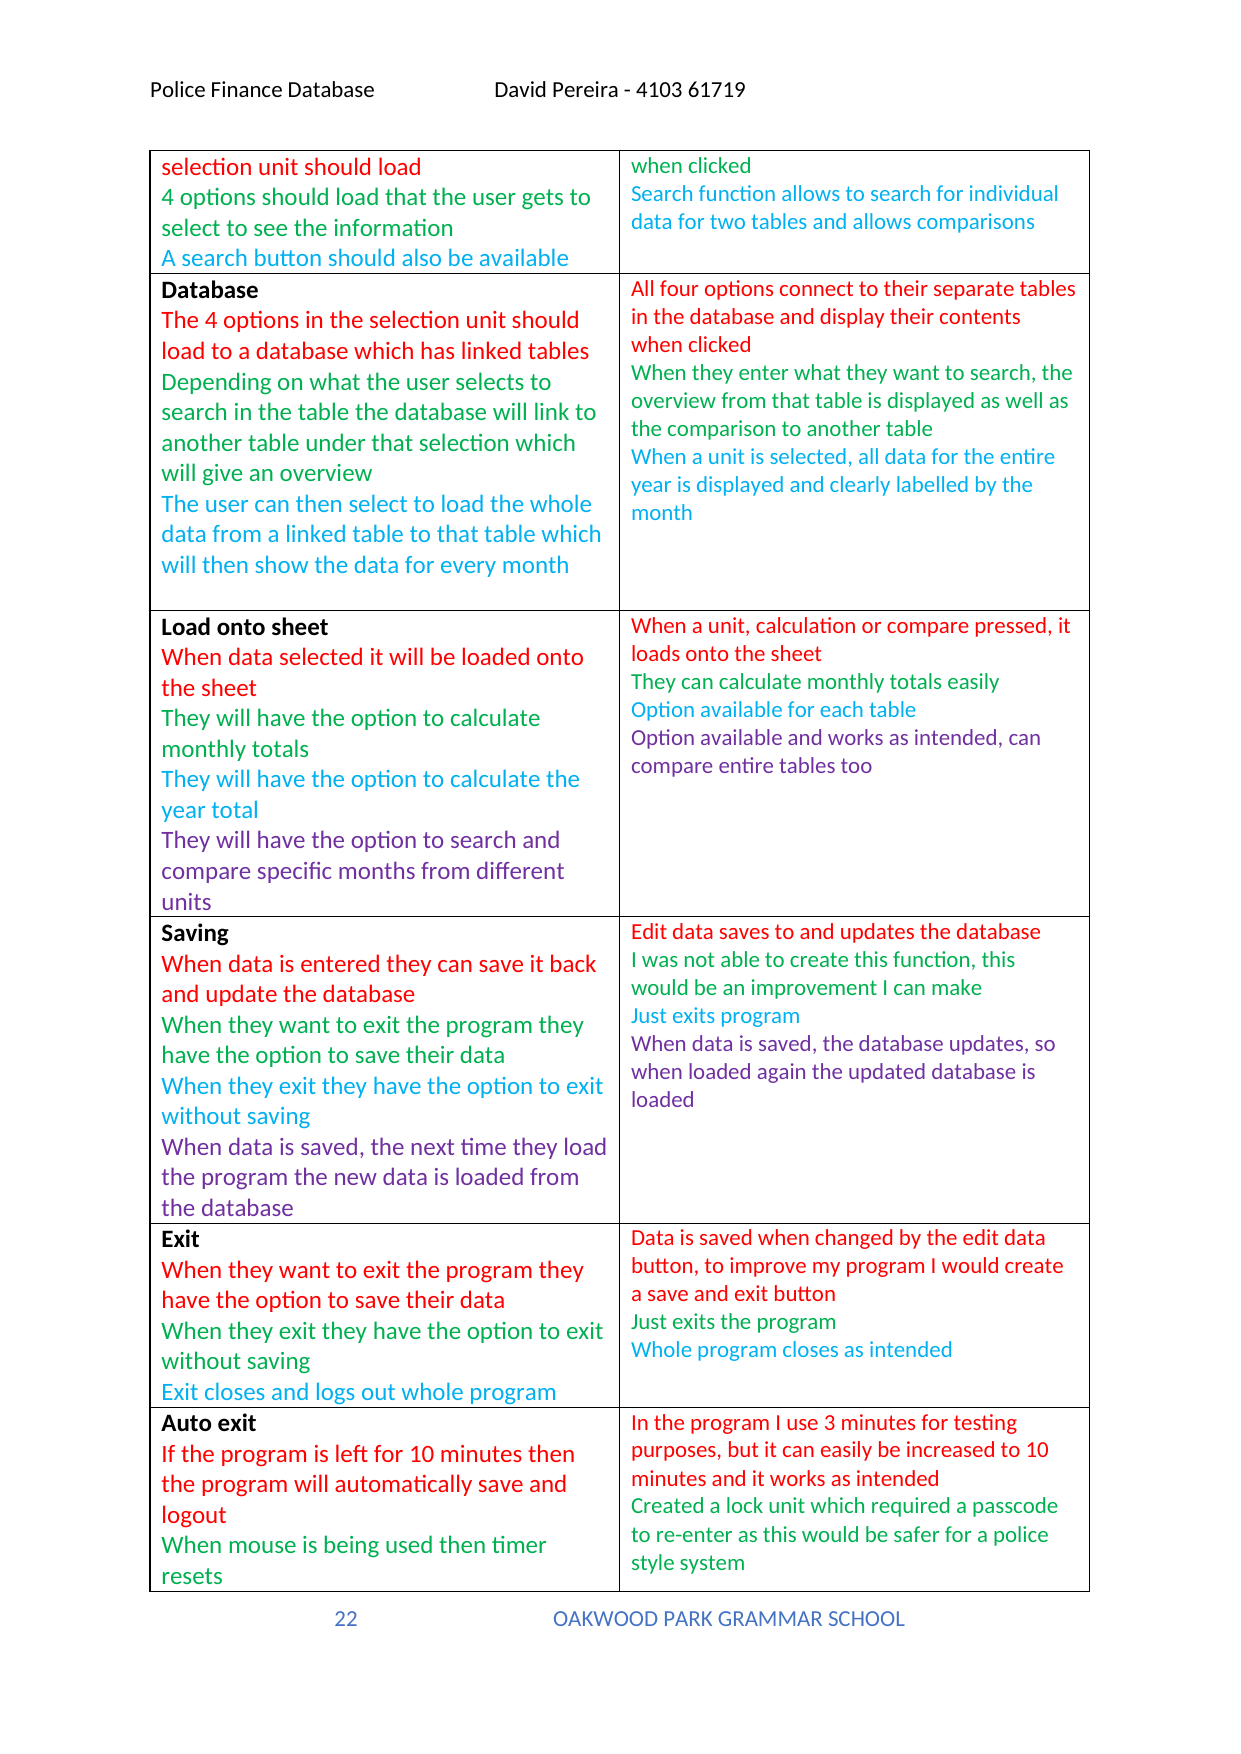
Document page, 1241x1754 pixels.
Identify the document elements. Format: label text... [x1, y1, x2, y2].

table_cell Data is saved when changed by the edit data button, to improve my program I would create a save and exit button Just exits the program Whole program closes as intended [620, 1224, 1089, 1407]
table_cell Auto exit If the program is left for 10 minutes then the program will automatically save and logout When mouse is being used then timer resets [151, 1408, 619, 1591]
table_cell When a unit, calculation or compare pressed, it loads onto the sheet They can calculate monthly totals easily Option available for each table Option available and works as intended, can compare entire tables too [620, 611, 1089, 916]
table_cell Exit When they want to exit the program they have the option to save their data When they exit they have the option to exit without saving Exit closes and logs out whole program [151, 1224, 619, 1407]
table_cell In the program I use 3 minutes for testing purposes, but it can easily be increased to 10 minutes and it works as intended Created a lock unit which required a passcode to re-enter as this would be safer for a police style system [620, 1408, 1089, 1591]
table_cell Load onto sheet When data selected it will be loaded onto the sheet They will have the option to calculate monthly totals They will have the option to calculate the year total They will have the option to search and compare specific months from different units [151, 611, 619, 916]
table_cell Database The 4 options in the selection unit should load to a database which has linked tables Depending on what the user selects to search in the table the database will link to another table under that selection which will give an overview The user can then select to load the whole data from a linked table to that table which will then show the data for every month [151, 274, 619, 610]
table_cell All four options connect to their separate tables in the database and display their contents when clicked When they enter what they want to search, the overview from that table is displayed as well as the comparison to another table When a unit is selected, all data for the entire year is displayed and clearly labelled by the month [620, 274, 1089, 610]
table_cell selection unit should load 4 options should load that the user gets to select to see the information A search button should also be available [151, 151, 619, 273]
table_cell Edit data saves to and updates the database I was not able to create this function, this would be an improvement I can make Just exits program When data is saved, the database updates, so when loaded again the updated database is loaded [620, 917, 1089, 1222]
table_cell Saving When data is entered they can save it back and update the database When they want to exit the program they have the option to save their data When they exit they have the option to exit without saving When data is saved, the next time they load the program the new data is loaded from the database [151, 917, 619, 1222]
table_cell when clicked Search function allows to search for individual data for two tables and allows comparisons [620, 151, 1089, 273]
